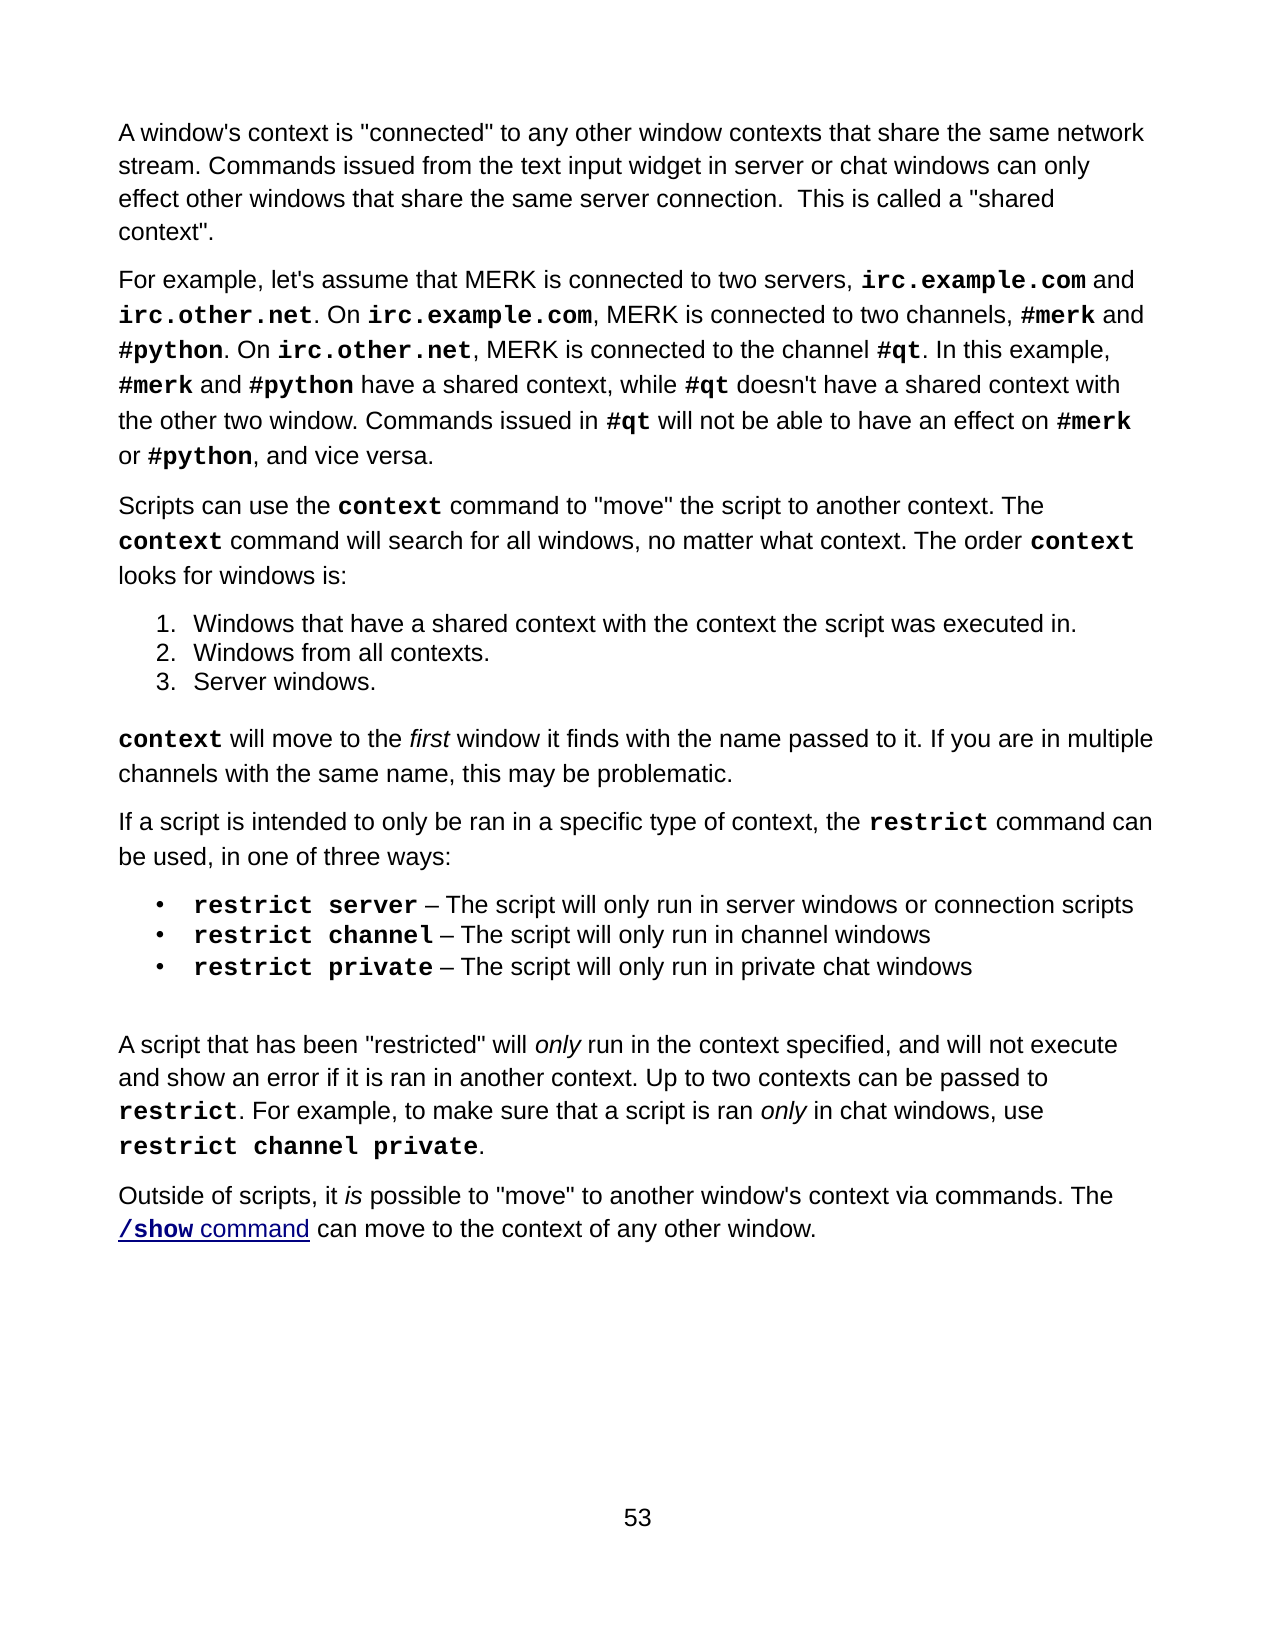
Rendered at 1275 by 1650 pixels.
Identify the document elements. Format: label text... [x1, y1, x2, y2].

list Windows that have a shared context with the context the script was executed in. [156, 609, 1157, 638]
list restrict server – The script will only run in server windows or connection scripts [156, 889, 1157, 921]
list restrict channel – The script will only run in channel windows [156, 921, 1157, 951]
text For example, let's assume that MERK is connected to two servers, irc.example.com and irc.other.net. On irc.example.com, MERK is connected to two channels, #merk and #python. On irc.other.net, MERK is connected to the channel #qt. In this example, #merk and #python have a shared context, while #qt doesn't have a shared context with the other two window. Commands issued in #qt will not be able to have an effect on #merk or #python, and vice versa. [118, 265, 1157, 472]
list Server windows. [156, 666, 1157, 695]
text Scripts can use the context command to "move" the script to another context. The context command will search for all windows, no matter what context. The order context looks for windows is: [118, 491, 1157, 590]
list Windows from all contexts. [156, 638, 1157, 666]
text A window's context is "connected" to any other window contexts that share the same network stream. Commands issued from the text input widget in server or chat windows can only effect other windows that share the same server connection. This is called a "shared context". [118, 118, 1157, 246]
text Outside of scripts, it is possible to "move" to another window's context via commands. The /show command can move to the context of any other window. [118, 1181, 1157, 1245]
text A script that has been "restricted" will only run in the context specified, and will not execute and show an error if it is ran in another context. Up to two contexts can be passed to restrict. For example, to make sure that a script is ran only in chat windows, use restrict channel private. [118, 1030, 1157, 1162]
text context will move to the first window it finds with the name passed to it. If you are in multiple channels with the same name, this may be problematic. [118, 724, 1157, 788]
text If a script is intended to only be ran in a specific type of context, the restrict command can be used, in one of three ways: [118, 807, 1157, 871]
list restrict private – The script will only run in private chat windows [156, 951, 1157, 982]
